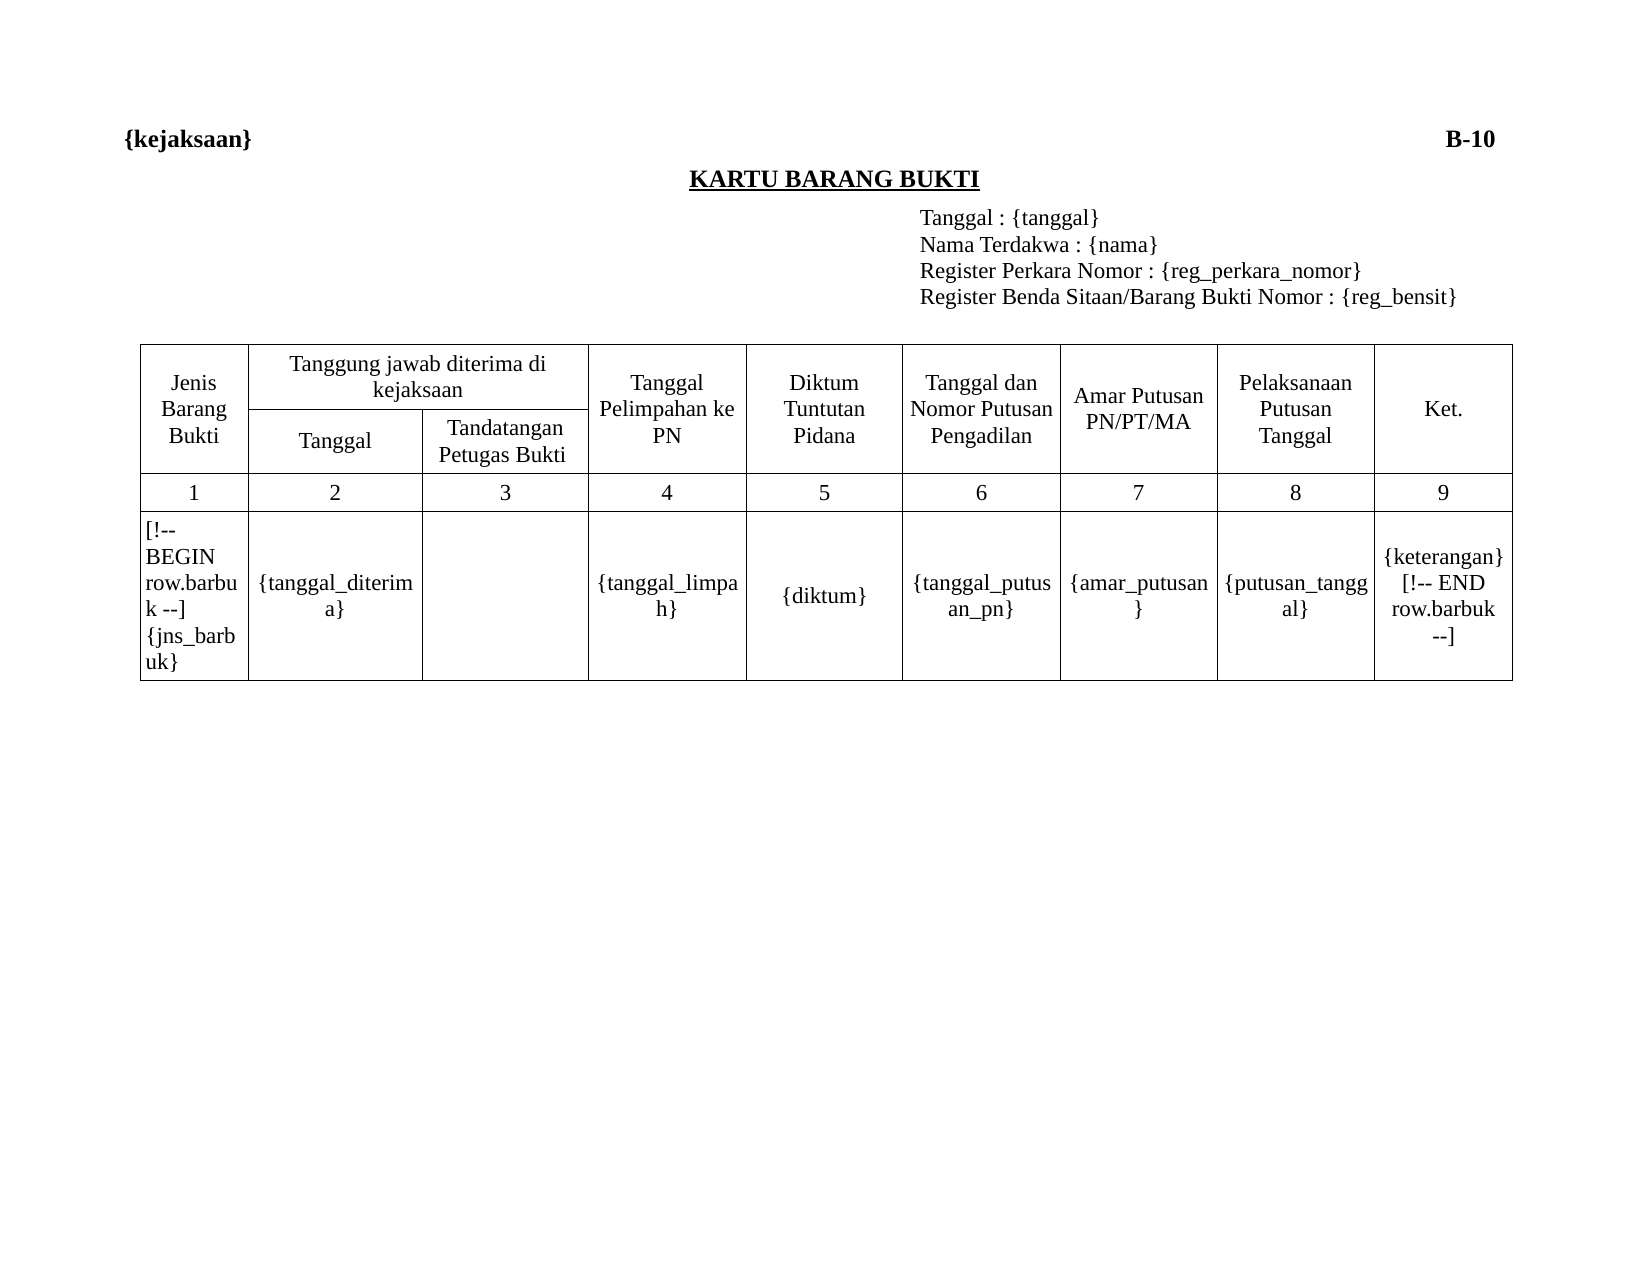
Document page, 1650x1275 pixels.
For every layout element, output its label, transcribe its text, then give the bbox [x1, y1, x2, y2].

table_header Diktum Tuntutan Pidana [747, 345, 902, 473]
table_cell {tanggal_limpah} [589, 512, 746, 680]
table_header KARTU BARANG BUKTI [642, 158, 1028, 198]
table_header Tanggal dan Nomor Putusan Pengadilan [903, 345, 1060, 473]
table_cell 8 [1218, 474, 1374, 511]
table_header Pelaksanaan Putusan Tanggal [1218, 345, 1374, 473]
table_cell 5 [747, 474, 902, 511]
table_header Tanggal : {tanggal} Nama Terdakwa : {nama} Register Perkara Nomor : {reg_perkara_nomor} Register Benda Sitaan/Barang Bukti Nomor : {reg_bensit} [914, 199, 1506, 315]
table_cell 7 [1061, 474, 1217, 511]
table_cell 9 [1375, 474, 1512, 511]
table_header Ket. [1375, 345, 1512, 473]
table_header Amar Putusan PN/PT/MA [1061, 345, 1217, 473]
table_header {kejaksaan} [118, 118, 1440, 158]
table_cell {keterangan}[!-- END row.barbuk --] [1375, 512, 1512, 680]
table_cell 2 [249, 474, 422, 511]
table_header B-10 [1440, 118, 1532, 158]
table_cell {tanggal_putusan_pn} [903, 512, 1060, 680]
table_cell {putusan_tanggal} [1218, 512, 1374, 680]
table_header Tanggal Pelimpahan ke PN [589, 345, 746, 473]
table_cell 6 [903, 474, 1060, 511]
table_cell Tanggal [249, 410, 422, 473]
table_cell {diktum} [747, 512, 902, 680]
table_cell 3 [423, 474, 588, 511]
table_cell [423, 512, 588, 680]
table_header Jenis Barang Bukti [141, 345, 248, 473]
table_cell {amar_putusan} [1061, 512, 1217, 680]
table_cell 4 [589, 474, 746, 511]
table_cell 1 [141, 474, 248, 511]
table_header Tanggung jawab diterima di kejaksaan [249, 345, 588, 408]
table_cell [!-- BEGIN row.barbuk --]{jns_barbuk} [141, 512, 248, 680]
table_cell Tandatangan Petugas Bukti [423, 410, 588, 473]
table_cell {tanggal_diterima} [249, 512, 422, 680]
